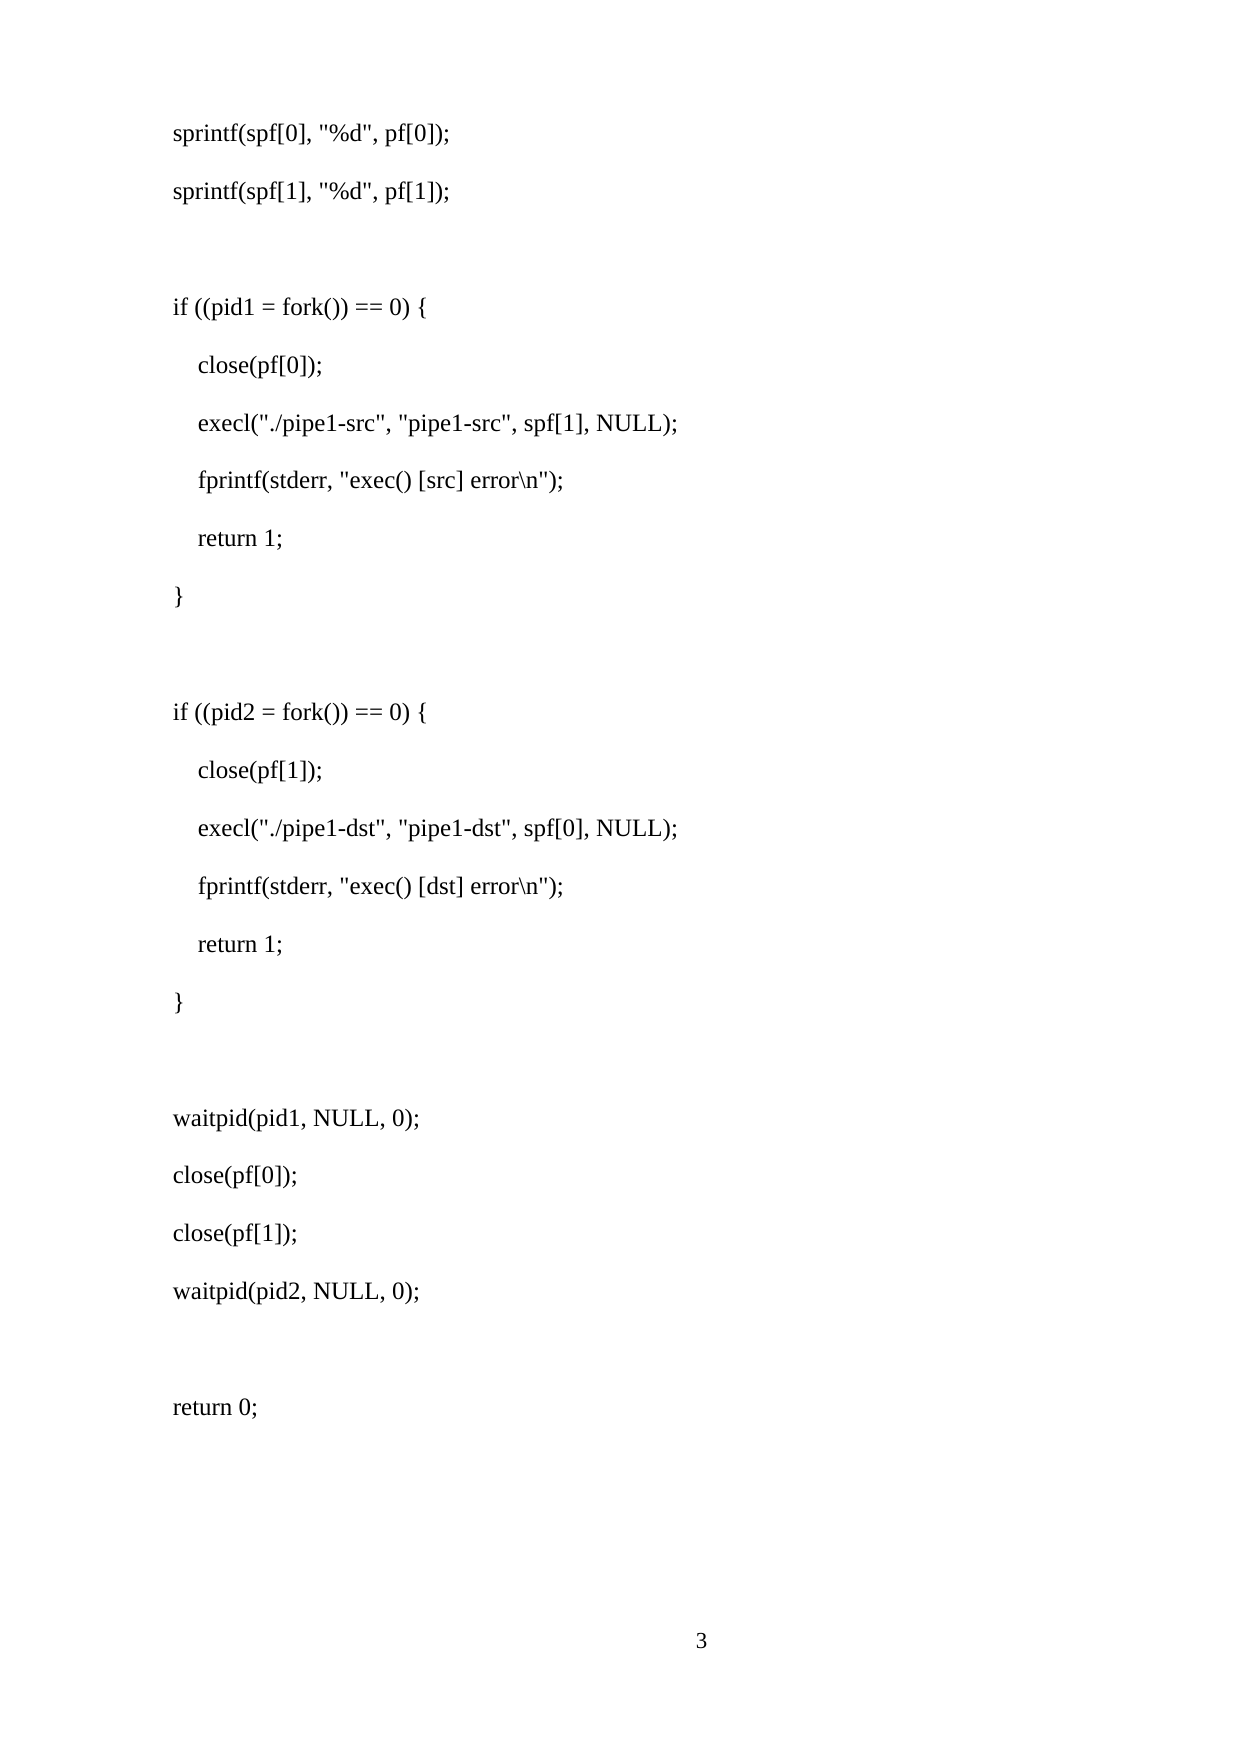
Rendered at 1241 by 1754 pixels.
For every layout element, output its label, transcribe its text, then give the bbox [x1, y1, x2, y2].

text fprintf(stderr, "exec() [src] error\n"); [148, 466, 1181, 494]
text execl("./pipe1-src", "pipe1-src", spf[1], NULL); [148, 408, 1181, 436]
text execl("./pipe1-dst", "pipe1-dst", spf[0], NULL); [148, 813, 1181, 842]
text close(pf[1]); [148, 755, 1181, 784]
text return 0; [148, 1392, 1181, 1421]
text waitpid(pid2, NULL, 0); [148, 1276, 1181, 1305]
text fprintf(stderr, "exec() [dst] error\n"); [148, 871, 1181, 900]
text sprintf(spf[0], "%d", pf[0]); [148, 118, 1181, 147]
text return 1; [148, 929, 1181, 958]
text sprintf(spf[1], "%d", pf[1]); [148, 176, 1181, 205]
text return 1; [148, 523, 1181, 552]
text close(pf[0]); [148, 350, 1181, 378]
text close(pf[1]); [148, 1218, 1181, 1247]
text close(pf[0]); [148, 1161, 1181, 1189]
text } [148, 581, 1181, 610]
text } [148, 987, 1181, 1016]
text if ((pid2 = fork()) == 0) { [148, 697, 1181, 726]
text if ((pid1 = fork()) == 0) { [148, 292, 1181, 321]
text waitpid(pid1, NULL, 0); [148, 1103, 1181, 1131]
